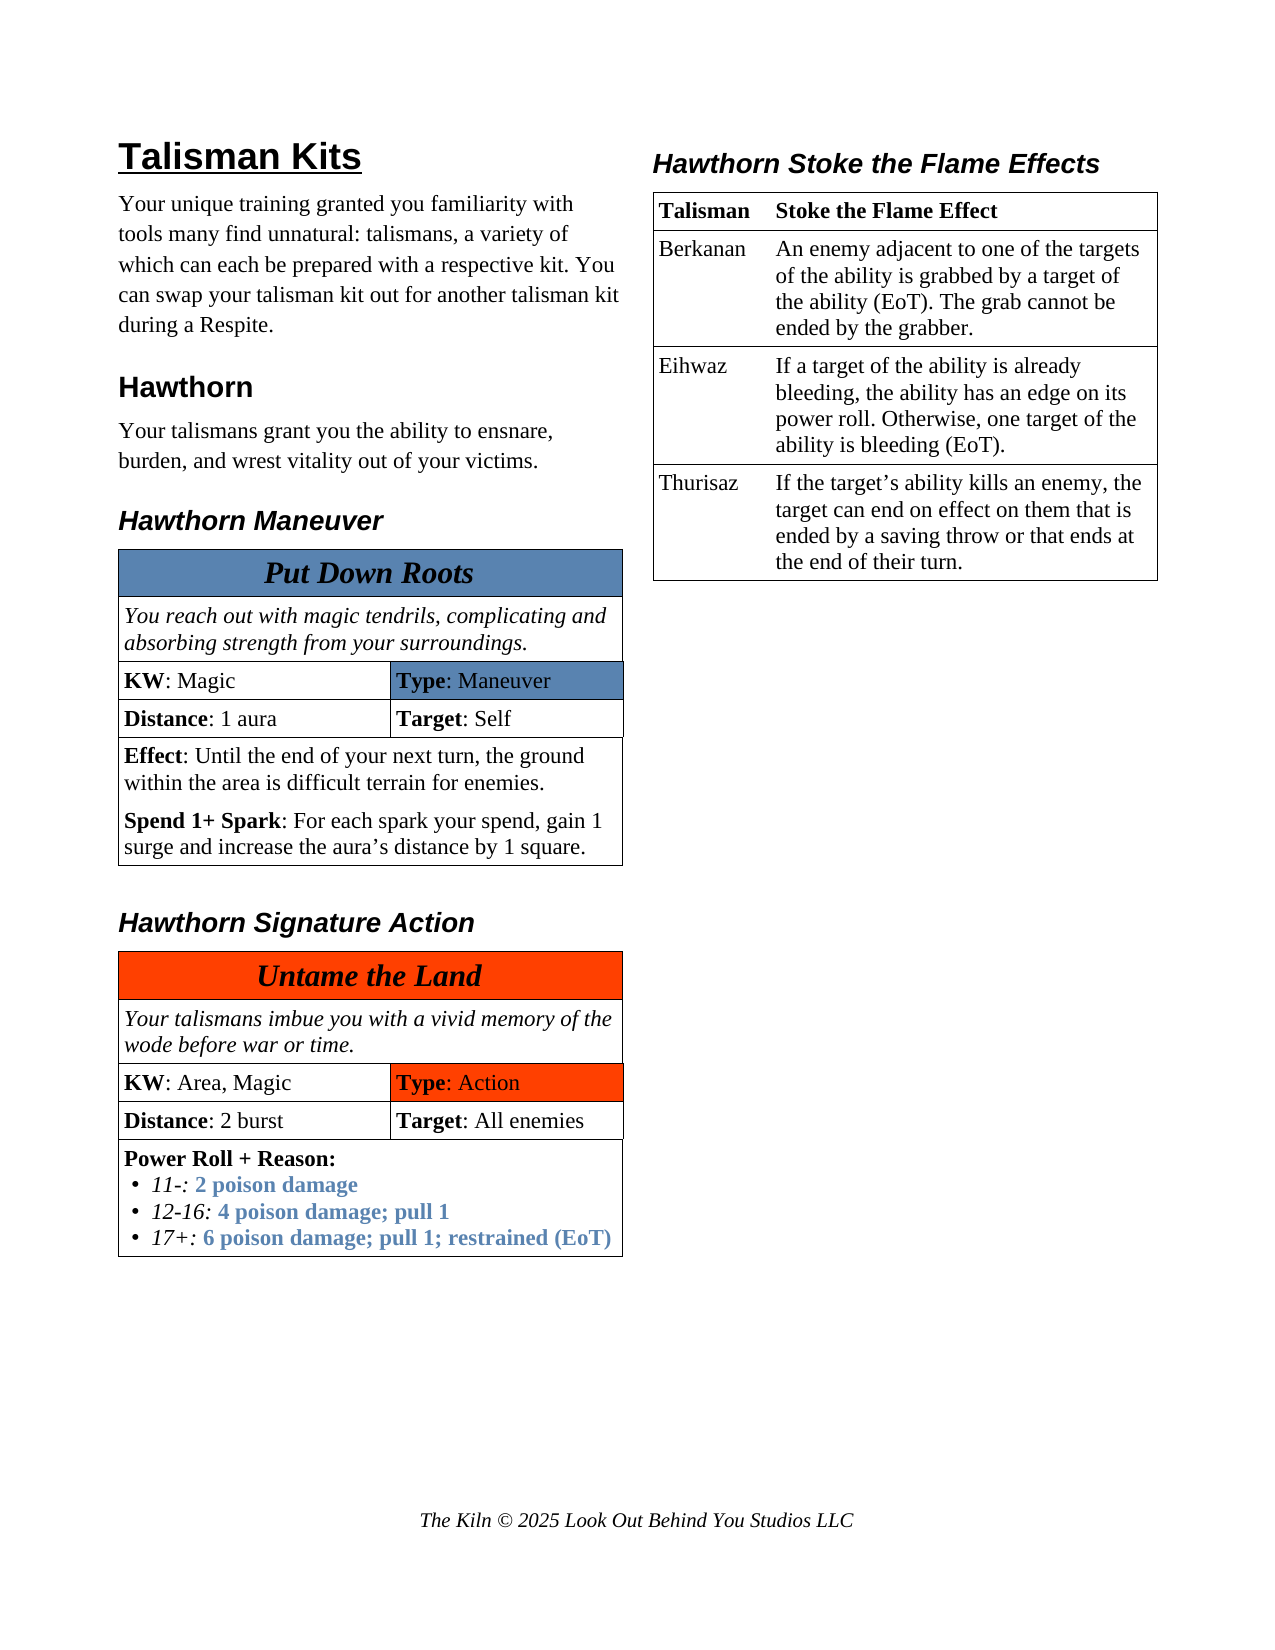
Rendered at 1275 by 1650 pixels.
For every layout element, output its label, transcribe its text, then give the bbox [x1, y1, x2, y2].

table_header Power Roll + Reason: 11-: 2 poison damage 12-16: 4 poison damage; pull 1 17+: 6 poison damage; pull 1; restrained (EoT) [119, 1140, 622, 1256]
table_cell Distance: 1 aura [119, 700, 390, 737]
table_cell Spend 1+ Spark: For each spark your spend, gain 1 surge and increase the aura’s distance by 1 square. [119, 801, 622, 865]
table_header Effect: Until the end of your next turn, the ground within the area is difficult terrain for enemies. [119, 738, 622, 801]
table_header KW: Area, Magic [119, 1064, 390, 1101]
table_cell You reach out with magic tendrils, complicating and absorbing strength from your surroundings. [119, 597, 622, 661]
table_cell Thurisaz [654, 465, 770, 580]
table_cell If a target of the ability is already bleeding, the ability has an edge on its power roll. Otherwise, one target of the ability is bleeding (EoT). [770, 347, 1157, 464]
table_cell If the target’s ability kills an enemy, the target can end on effect on them that is ended by a saving throw or that ends at the end of their turn. [770, 465, 1157, 580]
text Your talismans grant you the ability to ensnare, burden, and wrest vitality out of your victims. [118, 417, 622, 473]
table_cell Berkanan [654, 231, 770, 346]
table_cell Target: All enemies [391, 1102, 623, 1139]
table_cell Target: Self [391, 700, 623, 737]
subtitle Talisman Kits [118, 134, 622, 177]
table_header Talisman [654, 193, 770, 230]
subtitle Hawthorn Stoke the Flame Effects [652, 147, 1157, 179]
table_cell Your talismans imbue you with a vivid memory of the wode before war or time. [119, 1000, 622, 1063]
subtitle Hawthorn Maneuver [118, 504, 622, 536]
table_header Type: Maneuver [391, 662, 623, 699]
table_cell An enemy adjacent to one of the targets of the ability is grabbed by a target of the ability (EoT). The grab cannot be ended by the grabber. [770, 231, 1157, 346]
table_header Untame the Land [119, 952, 622, 999]
table_header Type: Action [391, 1064, 623, 1101]
table_header KW: Magic [119, 662, 390, 699]
table_header Stoke the Flame Effect [770, 193, 1157, 230]
text Your unique training granted you familiarity with tools many find unnatural: talismans, a variety of which can each be prepared with a respective kit. You can swap your talisman kit out for another talisman kit during a Respite. [118, 190, 622, 337]
subtitle Hawthorn Signature Action [118, 907, 622, 939]
table_cell Distance: 2 burst [119, 1102, 390, 1139]
table_header Put Down Roots [119, 550, 622, 596]
table_cell Eihwaz [654, 347, 770, 464]
subtitle Hawthorn [118, 370, 622, 404]
